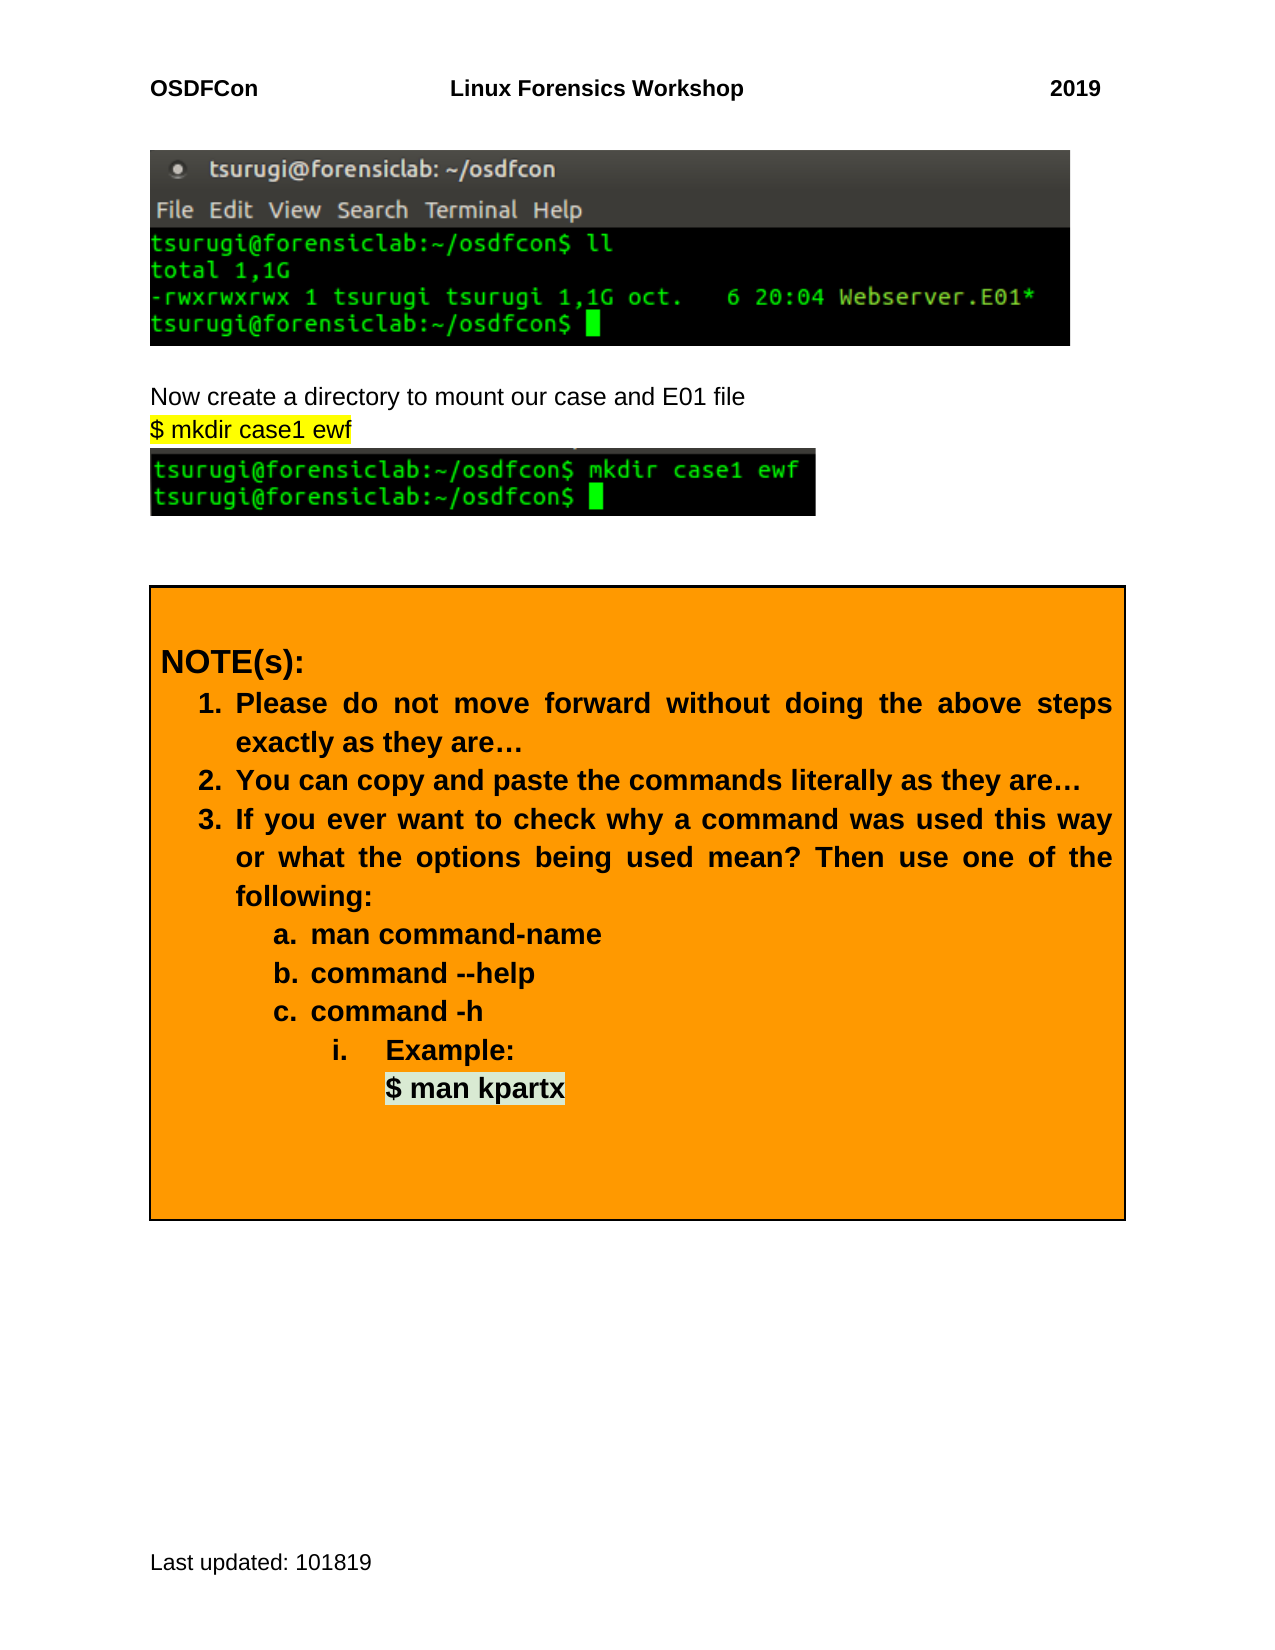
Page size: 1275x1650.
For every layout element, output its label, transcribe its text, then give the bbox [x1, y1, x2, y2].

picture [150, 448, 816, 516]
text $ mkdir case1 ewf [150, 415, 1125, 444]
picture [150, 150, 1071, 346]
text Now create a directory to mount our case and E01 file [150, 382, 1125, 411]
table_header NOTE(s): Please do not move forward without doing the above steps exactly as they are… You can copy and paste the commands literally as they are… If you ever want to check why a command was used this way or what the options being used mean? Then use one of the following: man command-name command --help command -h Example: $ man kpartx [151, 588, 1124, 1219]
